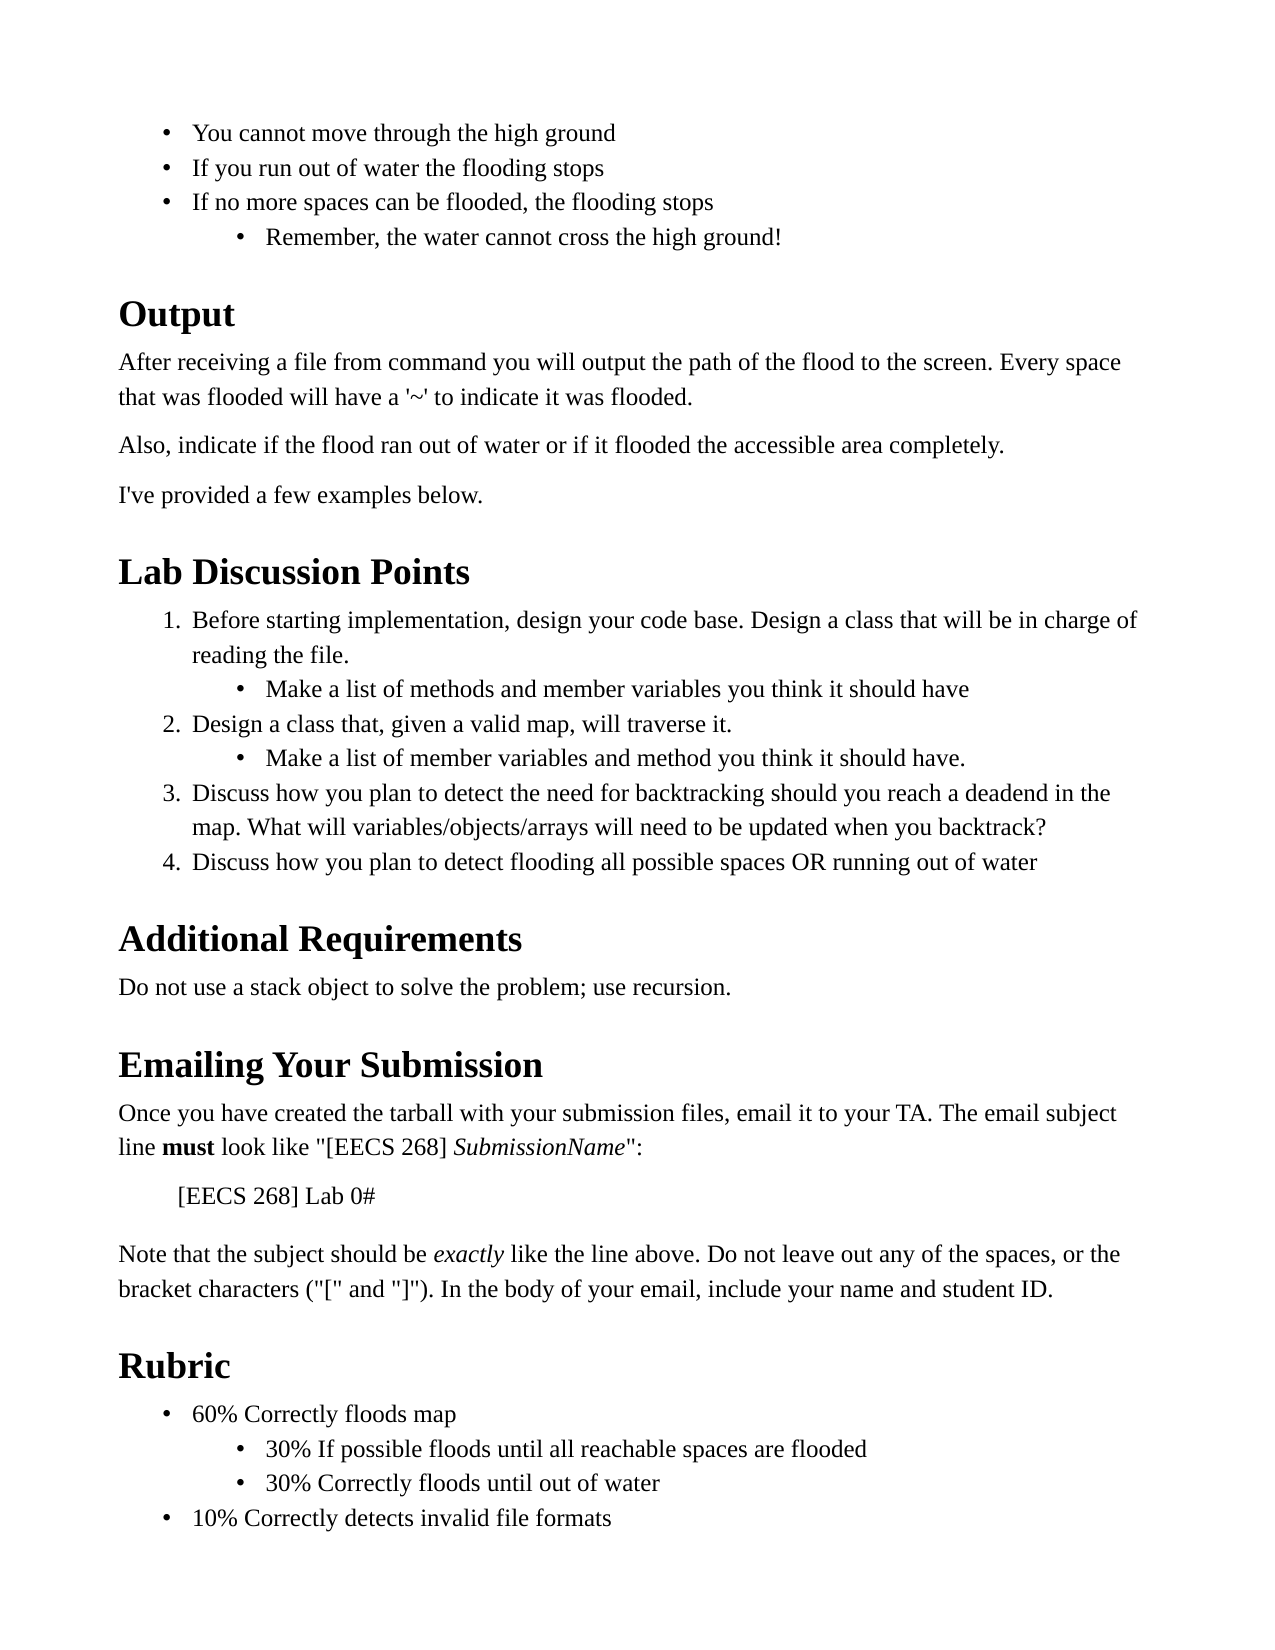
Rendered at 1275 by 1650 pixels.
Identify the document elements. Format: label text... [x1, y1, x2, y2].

list Make a list of member variables and method you think it should have. [236, 743, 1157, 772]
list Remember, the water cannot cross the high ground! [236, 222, 1157, 250]
list 30% If possible floods until all reachable spaces are flooded [236, 1434, 1157, 1463]
list Before starting implementation, design your code base. Design a class that will be in charge of reading the file. [162, 605, 1157, 668]
list Make a list of methods and member variables you think it should have [236, 674, 1157, 703]
list [EECS 268] Lab 0# [177, 1181, 1157, 1210]
text I've provided a few examples below. [118, 480, 1157, 508]
list You cannot move through the high ground [162, 118, 1157, 147]
text Note that the subject should be exactly like the line above. Do not leave out any of the spaces, or the bracket characters ("[" and "]"). In the body of your email, include your name and student ID. [118, 1239, 1157, 1303]
list Discuss how you plan to detect flooding all possible spaces OR running out of water [162, 847, 1157, 875]
list 10% Correctly detects invalid file formats [162, 1503, 1157, 1532]
list 60% Correctly floods map [162, 1399, 1157, 1428]
list Discuss how you plan to detect the need for backtracking should you reach a deadend in the map. What will variables/objects/arrays will need to be updated when you backtrack? [162, 778, 1157, 841]
subtitle Output [118, 291, 1157, 334]
subtitle Emailing Your Submission [118, 1042, 1157, 1085]
list 30% Correctly floods until out of water [236, 1468, 1157, 1497]
subtitle Lab Discussion Points [118, 549, 1157, 593]
text After receiving a file from command you will output the path of the flood to the screen. Every space that was flooded will have a '~' to indicate it was flooded. [118, 347, 1157, 410]
text Also, indicate if the flood ran out of water or if it flooded the accessible area completely. [118, 431, 1157, 459]
list If you run out of water the flooding stops [162, 153, 1157, 181]
subtitle Rubric [118, 1344, 1157, 1387]
text Once you have created the tarball with your submission files, email it to your TA. The email subject line must look like "[EECS 268] SubmissionName": [118, 1098, 1157, 1161]
text Do not use a stack object to solve the problem; use recursion. [118, 972, 1157, 1001]
subtitle Additional Requirements [118, 916, 1157, 959]
list Design a class that, given a valid map, will traverse it. [162, 709, 1157, 737]
list If no more spaces can be flooded, the flooding stops [162, 187, 1157, 216]
